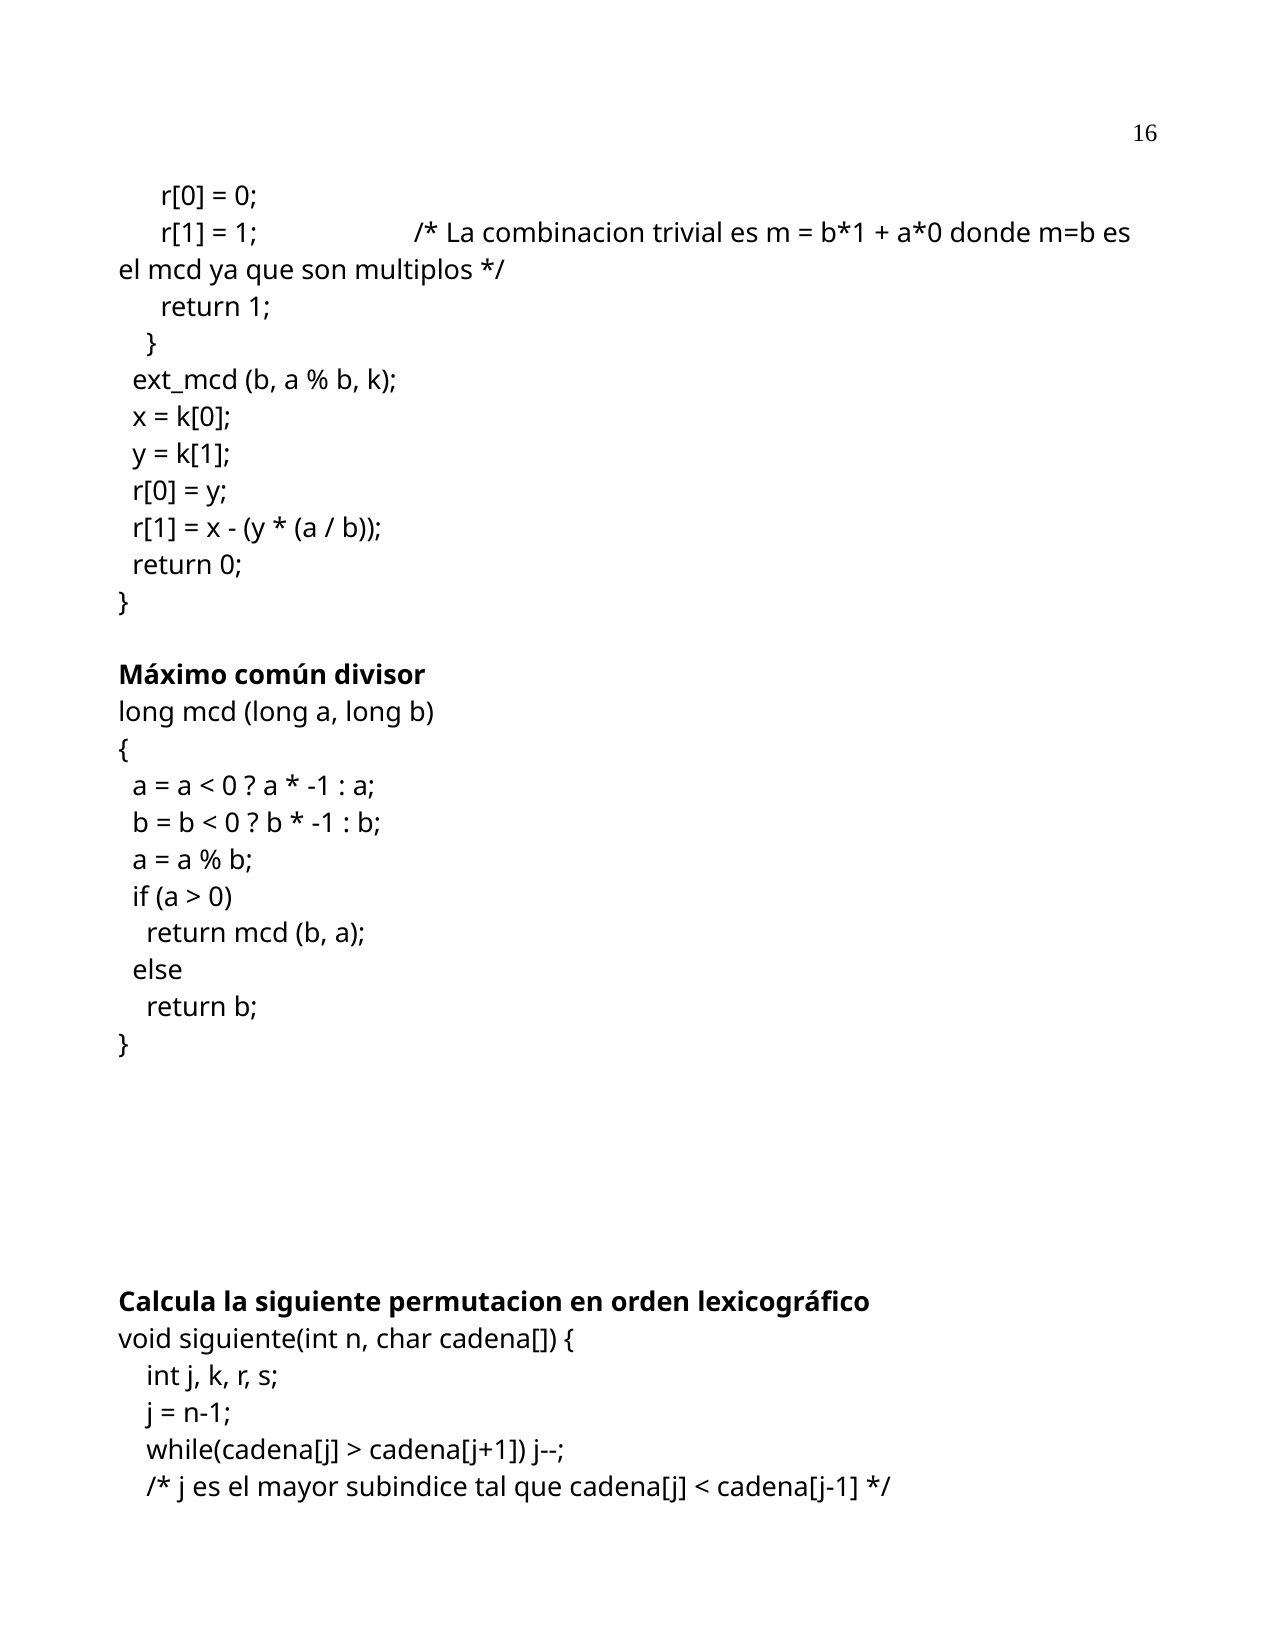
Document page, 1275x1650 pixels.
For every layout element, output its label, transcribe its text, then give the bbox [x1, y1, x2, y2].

text int j, k, r, s; [118, 1356, 1157, 1393]
text r[1] = 1; /* La combinacion trivial es m = b*1 + a*0 donde m=b es el mcd ya que son multiplos */ [118, 213, 1157, 287]
text long mcd (long a, long b) [118, 693, 1157, 729]
text a = a < 0 ? a * -1 : a; [118, 766, 1157, 803]
text j = n-1; [118, 1393, 1157, 1430]
text r[1] = x - (y * (a / b)); [118, 508, 1157, 545]
text b = b < 0 ? b * -1 : b; [118, 803, 1157, 840]
text else [118, 951, 1157, 988]
text r[0] = y; [118, 471, 1157, 508]
text y = k[1]; [118, 434, 1157, 471]
text while(cadena[j] > cadena[j+1]) j--; [118, 1430, 1157, 1467]
text } [118, 1024, 1157, 1061]
text Calcula la siguiente permutacion en orden lexicográfico [118, 1283, 1157, 1319]
text /* j es el mayor subindice tal que cadena[j] < cadena[j-1] */ [118, 1467, 1157, 1504]
text ext_mcd (b, a % b, k); [118, 361, 1157, 398]
text void siguiente(int n, char cadena[]) { [118, 1319, 1157, 1356]
text r[0] = 0; [118, 176, 1157, 213]
text return mcd (b, a); [118, 914, 1157, 951]
text return 0; [118, 545, 1157, 582]
text x = k[0]; [118, 398, 1157, 434]
text a = a % b; [118, 840, 1157, 877]
text } [118, 582, 1157, 619]
text Máximo común divisor [118, 656, 1157, 693]
text if (a > 0) [118, 877, 1157, 914]
text { [118, 729, 1157, 766]
text return b; [118, 988, 1157, 1024]
text } [118, 324, 1157, 361]
text return 1; [118, 287, 1157, 324]
